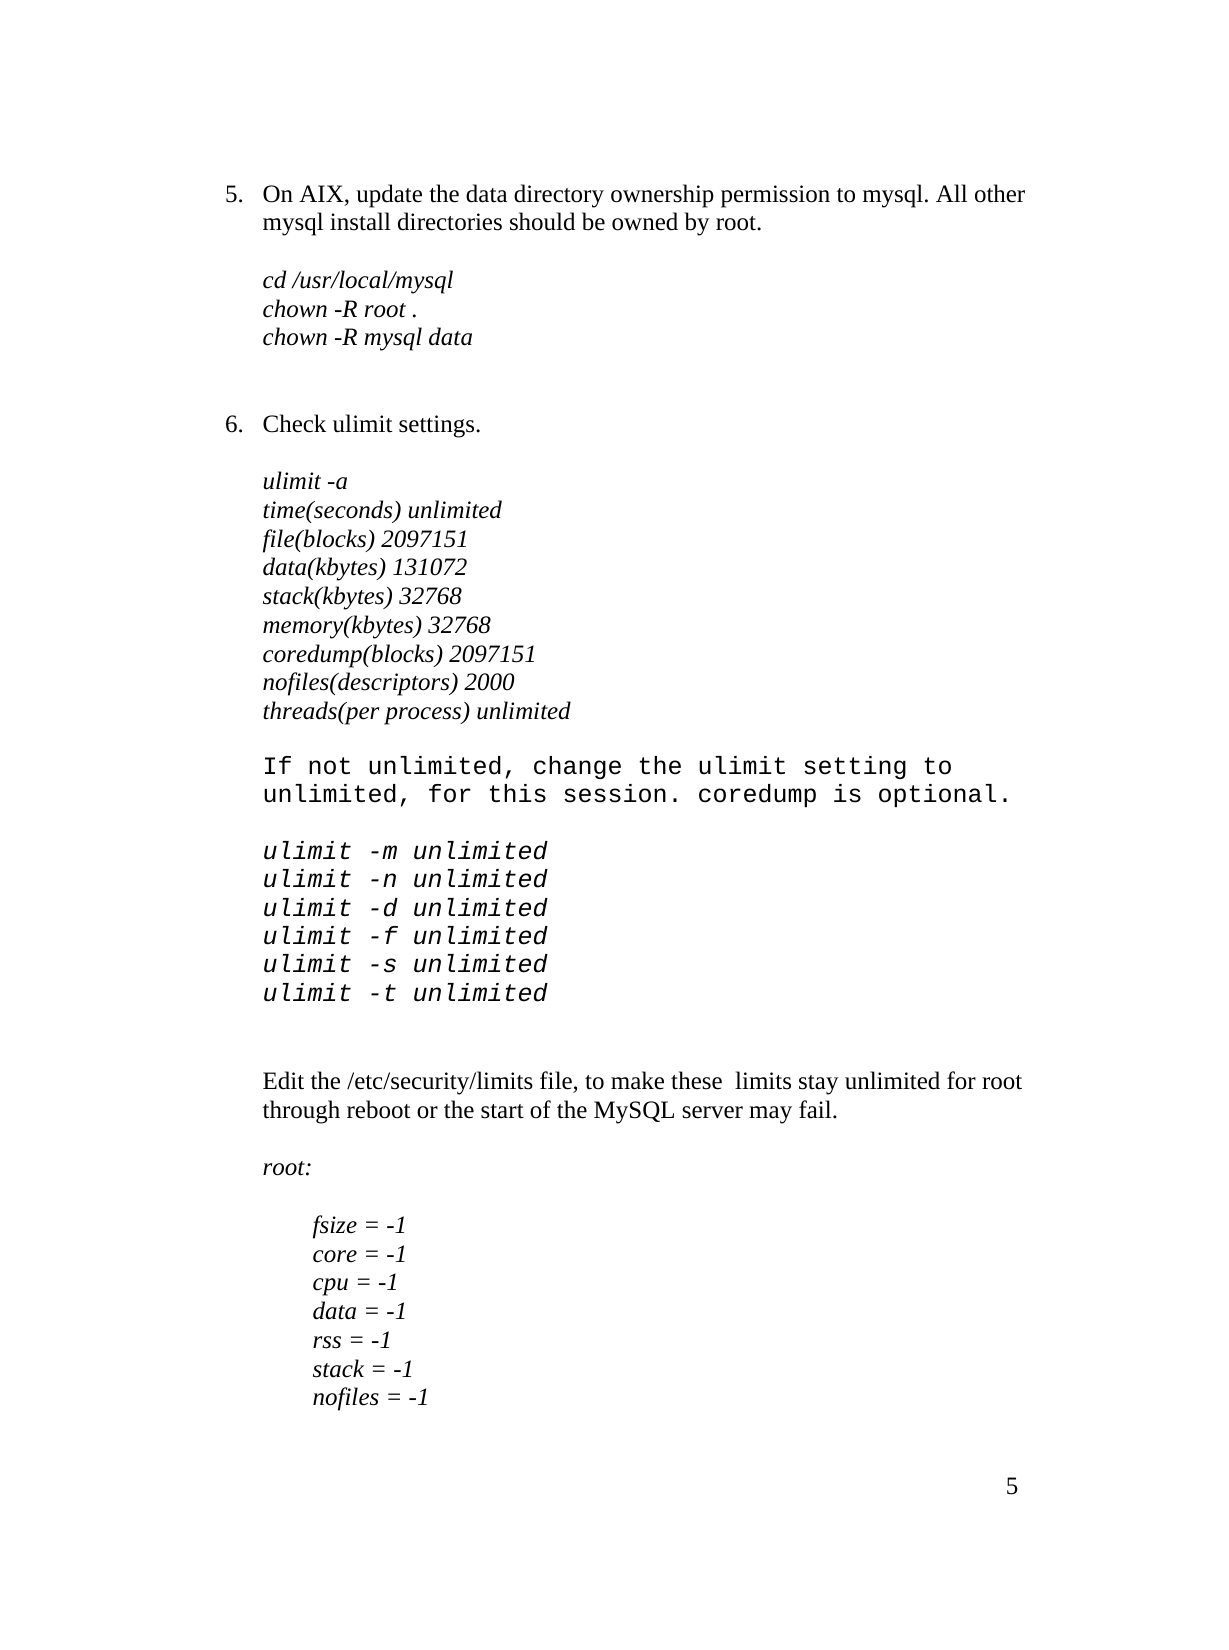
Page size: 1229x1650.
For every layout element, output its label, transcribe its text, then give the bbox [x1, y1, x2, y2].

text If not unlimited, change the ulimit setting to unlimited, for this session. coredump is optional. [262, 754, 1041, 810]
text ulimit -f unlimited [262, 924, 1041, 952]
text stack = -1 [262, 1354, 1041, 1382]
text data = -1 [262, 1296, 1041, 1325]
text Edit the /etc/security/limits file, to make these limits stay unlimited for root through reboot or the start of the MySQL server may fail. root: [262, 1009, 1041, 1181]
text core = -1 [262, 1239, 1041, 1267]
text ulimit -m unlimited [262, 839, 1041, 867]
text chown -R root . [262, 294, 1041, 322]
text rss = -1 [262, 1325, 1041, 1354]
list On AIX, update the data directory ownership permission to mysql. All other mysql install directories should be owned by root. [225, 179, 1041, 236]
text cd /usr/local/mysql [262, 236, 1041, 294]
text ulimit -d unlimited [262, 895, 1041, 924]
text chown -R mysql data [262, 322, 1041, 409]
text nofiles = -1 [262, 1382, 1041, 1411]
text ulimit -s unlimited [262, 952, 1041, 980]
text ulimit -a time(seconds) unlimited file(blocks) 2097151 data(kbytes) 131072 stack(kbytes) 32768 memory(kbytes) 32768 coredump(blocks) 2097151 nofiles(descriptors) 2000 threads(per process) unlimited [262, 437, 1041, 725]
text cpu = -1 [262, 1267, 1041, 1296]
text fsize = -1 [262, 1181, 1041, 1239]
list Check ulimit settings. [225, 409, 1041, 437]
text ulimit -n unlimited [262, 867, 1041, 895]
text ulimit -t unlimited [262, 980, 1041, 1009]
